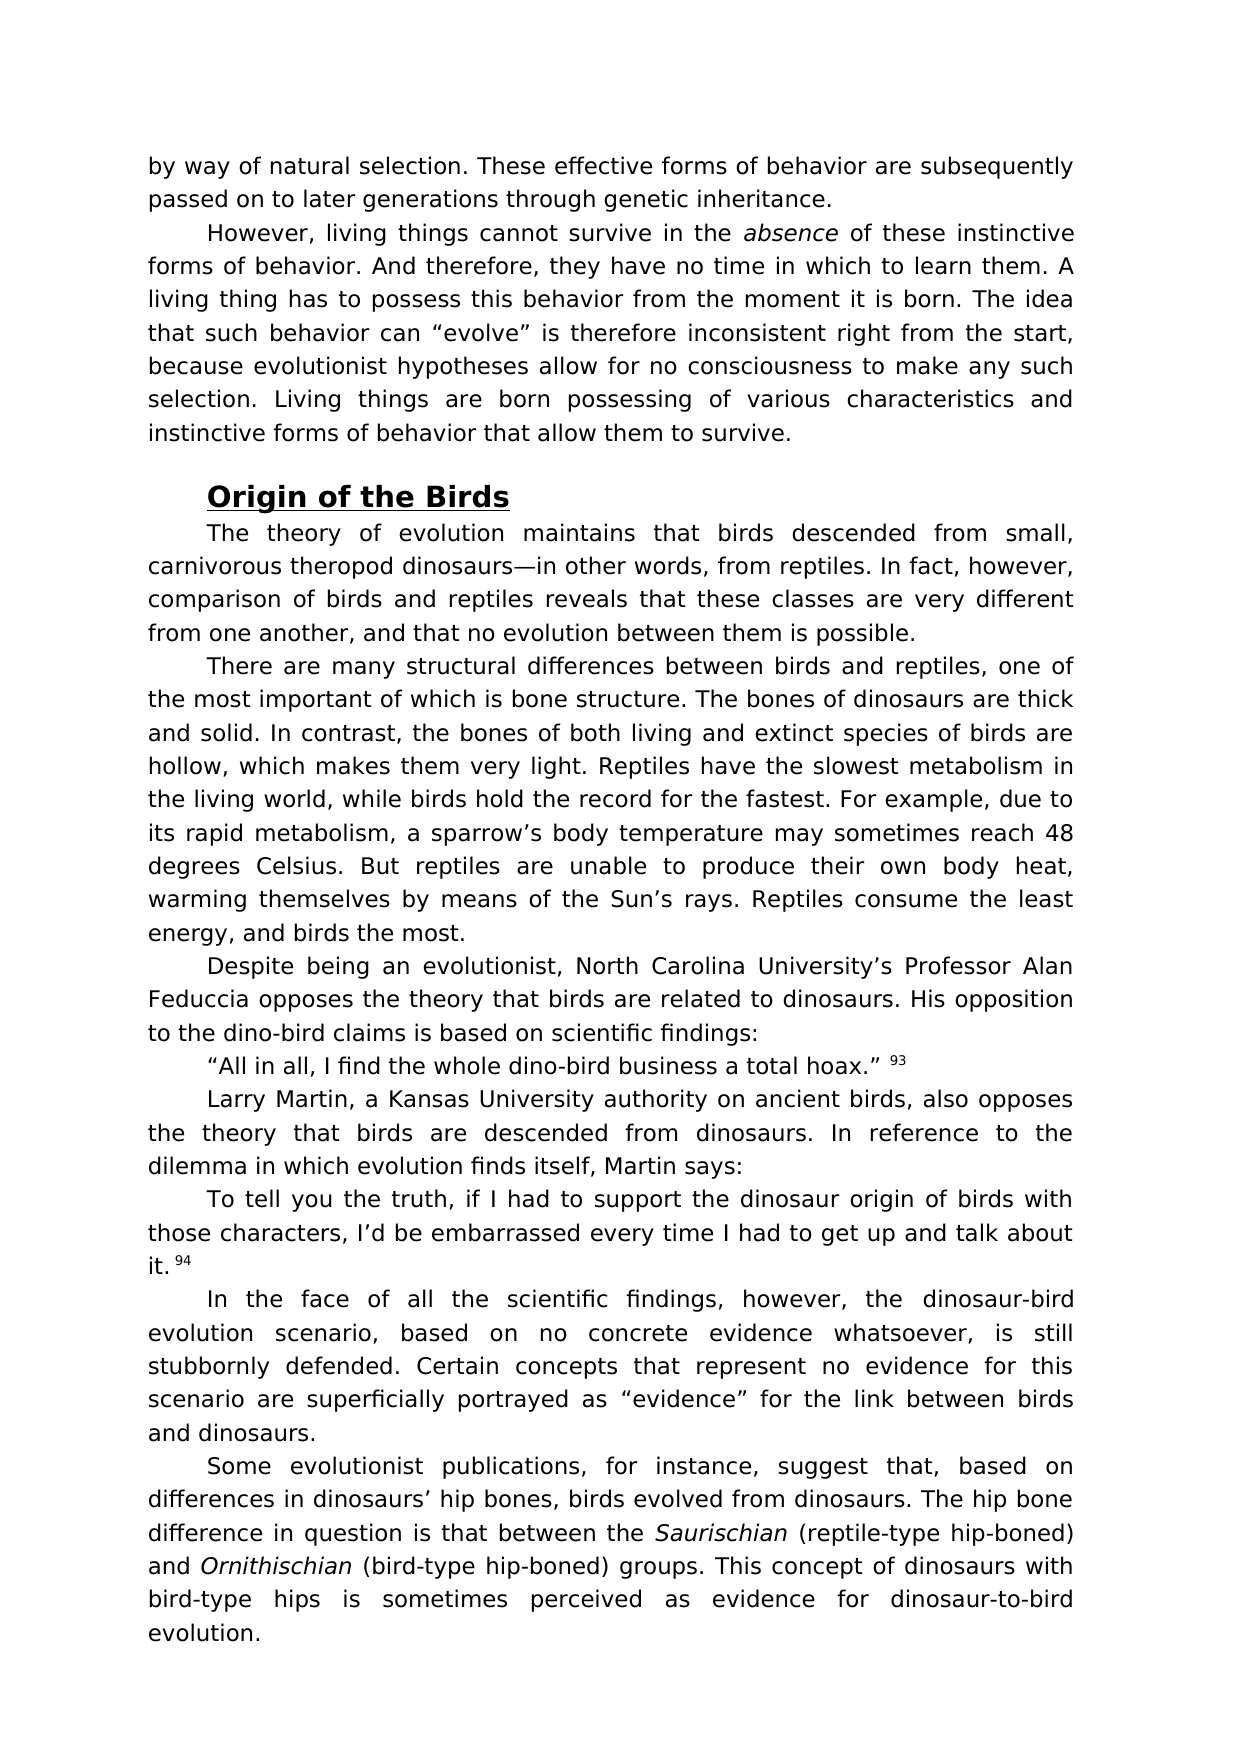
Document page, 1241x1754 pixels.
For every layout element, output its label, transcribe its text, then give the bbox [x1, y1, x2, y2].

text To tell you the truth, if I had to support the dinosaur origin of birds with those characters, I’d be embarrassed every time I had to get up and talk about it. [148, 1181, 1075, 1281]
text by way of natural selection. These effective forms of behavior are subsequently passed on to later generations through genetic inheritance. [148, 148, 1075, 214]
text Origin of the Birds [148, 481, 1075, 514]
text There are many structural differences between birds and reptiles, one of the most important of which is bone structure. The bones of dinosaurs are thick and solid. In contrast, the bones of both living and extinct species of birds are hollow, which makes them very light. Reptiles have the slowest metabolism in the living world, while birds hold the record for the fastest. For example, due to its rapid metabolism, a sparrow’s body temperature may sometimes reach 48 degrees Celsius. But reptiles are unable to produce their own body heat, warming themselves by means of the Sun’s rays. Reptiles consume the least energy, and birds the most. [148, 648, 1075, 948]
text However, living things cannot survive in the absence of these instinctive forms of behavior. And therefore, they have no time in which to learn them. A living thing has to possess this behavior from the moment it is born. The idea that such behavior can “evolve” is therefore inconsistent right from the start, because evolutionist hypotheses allow for no consciousness to make any such selection. Living things are born possessing of various characteristics and instinctive forms of behavior that allow them to survive. [148, 214, 1075, 448]
text “All in all, I find the whole dino-bird business a total hoax.” [148, 1048, 1075, 1081]
text The theory of evolution maintains that birds descended from small, carnivorous theropod dinosaurs—in other words, from reptiles. In fact, however, comparison of birds and reptiles reveals that these classes are very different from one another, and that no evolution between them is possible. [148, 514, 1075, 648]
text Some evolutionist publications, for instance, suggest that, based on differences in dinosaurs’ hip bones, birds evolved from dinosaurs. The hip bone difference in question is that between the Saurischian (reptile-type hip-boned) and Ornithischian (bird-type hip-boned) groups. This concept of dinosaurs with bird-type hips is sometimes perceived as evidence for dinosaur-to-bird evolution. [148, 1448, 1075, 1648]
text Despite being an evolutionist, North Carolina University’s Professor Alan Feduccia opposes the theory that birds are related to dinosaurs. His opposition to the dino-bird claims is based on scientific findings: [148, 948, 1075, 1048]
text In the face of all the scientific findings, however, the dinosaur-bird evolution scenario, based on no concrete evidence whatsoever, is still stubbornly defended. Certain concepts that represent no evidence for this scenario are superficially portrayed as “evidence” for the link between birds and dinosaurs. [148, 1281, 1075, 1448]
text Larry Martin, a Kansas University authority on ancient birds, also opposes the theory that birds are descended from dinosaurs. In reference to the dilemma in which evolution finds itself, Martin says: [148, 1081, 1075, 1181]
